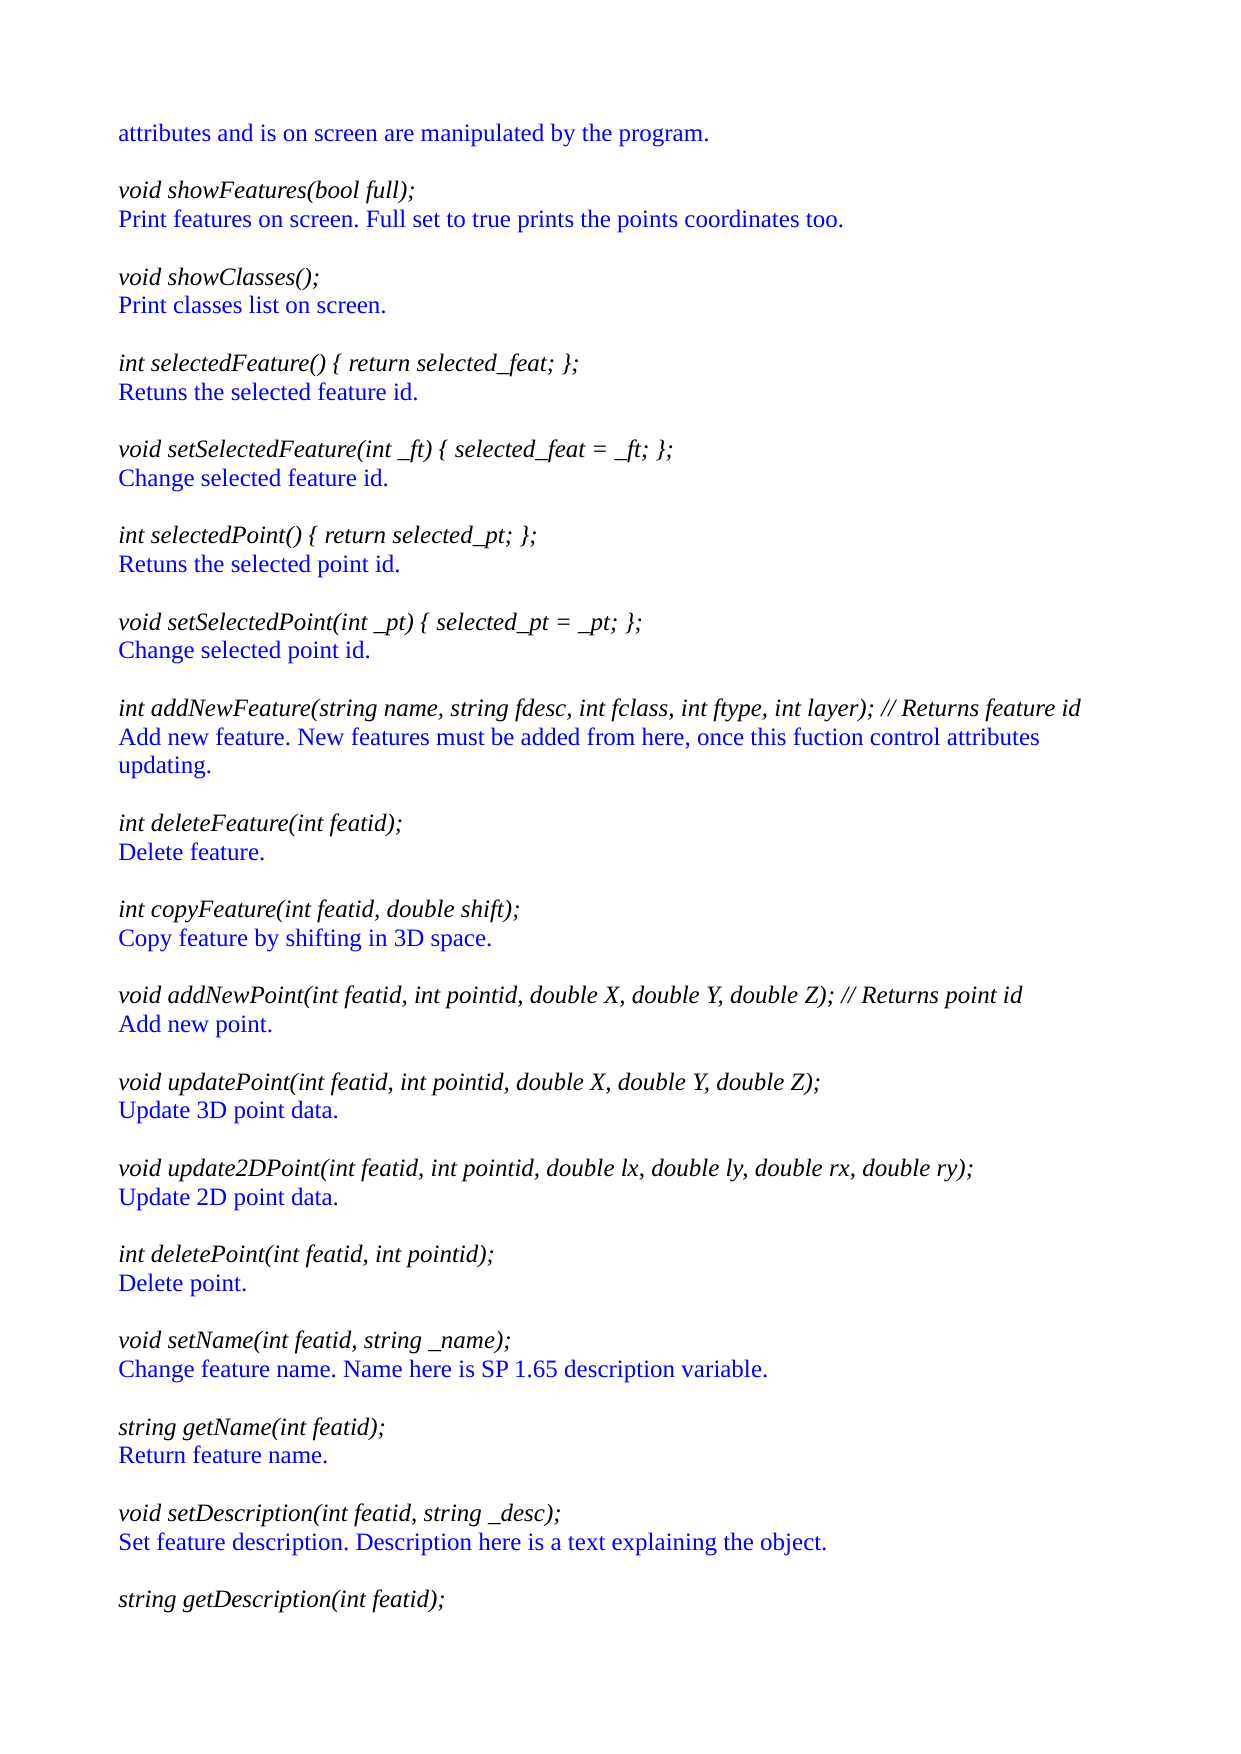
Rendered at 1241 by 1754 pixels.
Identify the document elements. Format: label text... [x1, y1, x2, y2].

text int addNewFeature(string name, string fdesc, int fclass, int ftype, int layer); // Returns feature id [118, 693, 1122, 722]
text Change feature name. Name here is SP 1.65 description variable. [118, 1354, 1122, 1383]
text Delete feature. [118, 837, 1122, 866]
text void showFeatures(bool full); [118, 176, 1122, 204]
text Update 2D point data. [118, 1182, 1122, 1211]
text Retuns the selected point id. [118, 549, 1122, 578]
text void addNewPoint(int featid, int pointid, double X, double Y, double Z); // Returns point id [118, 981, 1122, 1009]
text Delete point. [118, 1268, 1122, 1297]
text Change selected feature id. [118, 463, 1122, 492]
text Print classes list on screen. [118, 291, 1122, 319]
text int selectedFeature() { return selected_feat; }; [118, 348, 1122, 377]
text Retuns the selected feature id. [118, 377, 1122, 406]
text string getDescription(int featid); [118, 1584, 1122, 1613]
text int deletePoint(int featid, int pointid); [118, 1239, 1122, 1268]
text Copy feature by shifting in 3D space. [118, 923, 1122, 952]
text Return feature name. [118, 1441, 1122, 1469]
text int deleteFeature(int featid); [118, 808, 1122, 837]
text Set feature description. Description here is a text explaining the object. [118, 1527, 1122, 1556]
text void setDescription(int featid, string _desc); [118, 1498, 1122, 1527]
text Add new point. [118, 1009, 1122, 1038]
text Update 3D point data. [118, 1096, 1122, 1124]
text Add new feature. New features must be added from here, once this fuction control attributes updating. [118, 722, 1122, 779]
text void setSelectedFeature(int _ft) { selected_feat = _ft; }; [118, 434, 1122, 463]
text void showClasses(); [118, 262, 1122, 291]
text Print features on screen. Full set to true prints the points coordinates too. [118, 204, 1122, 233]
text int selectedPoint() { return selected_pt; }; [118, 521, 1122, 549]
text attributes and is on screen are manipulated by the program. [118, 118, 1122, 147]
text void setName(int featid, string _name); [118, 1326, 1122, 1354]
text void setSelectedPoint(int _pt) { selected_pt = _pt; }; [118, 607, 1122, 636]
text int copyFeature(int featid, double shift); [118, 894, 1122, 923]
text void updatePoint(int featid, int pointid, double X, double Y, double Z); [118, 1067, 1122, 1096]
text Change selected point id. [118, 636, 1122, 664]
text void update2DPoint(int featid, int pointid, double lx, double ly, double rx, double ry); [118, 1153, 1122, 1182]
text string getName(int featid); [118, 1412, 1122, 1441]
